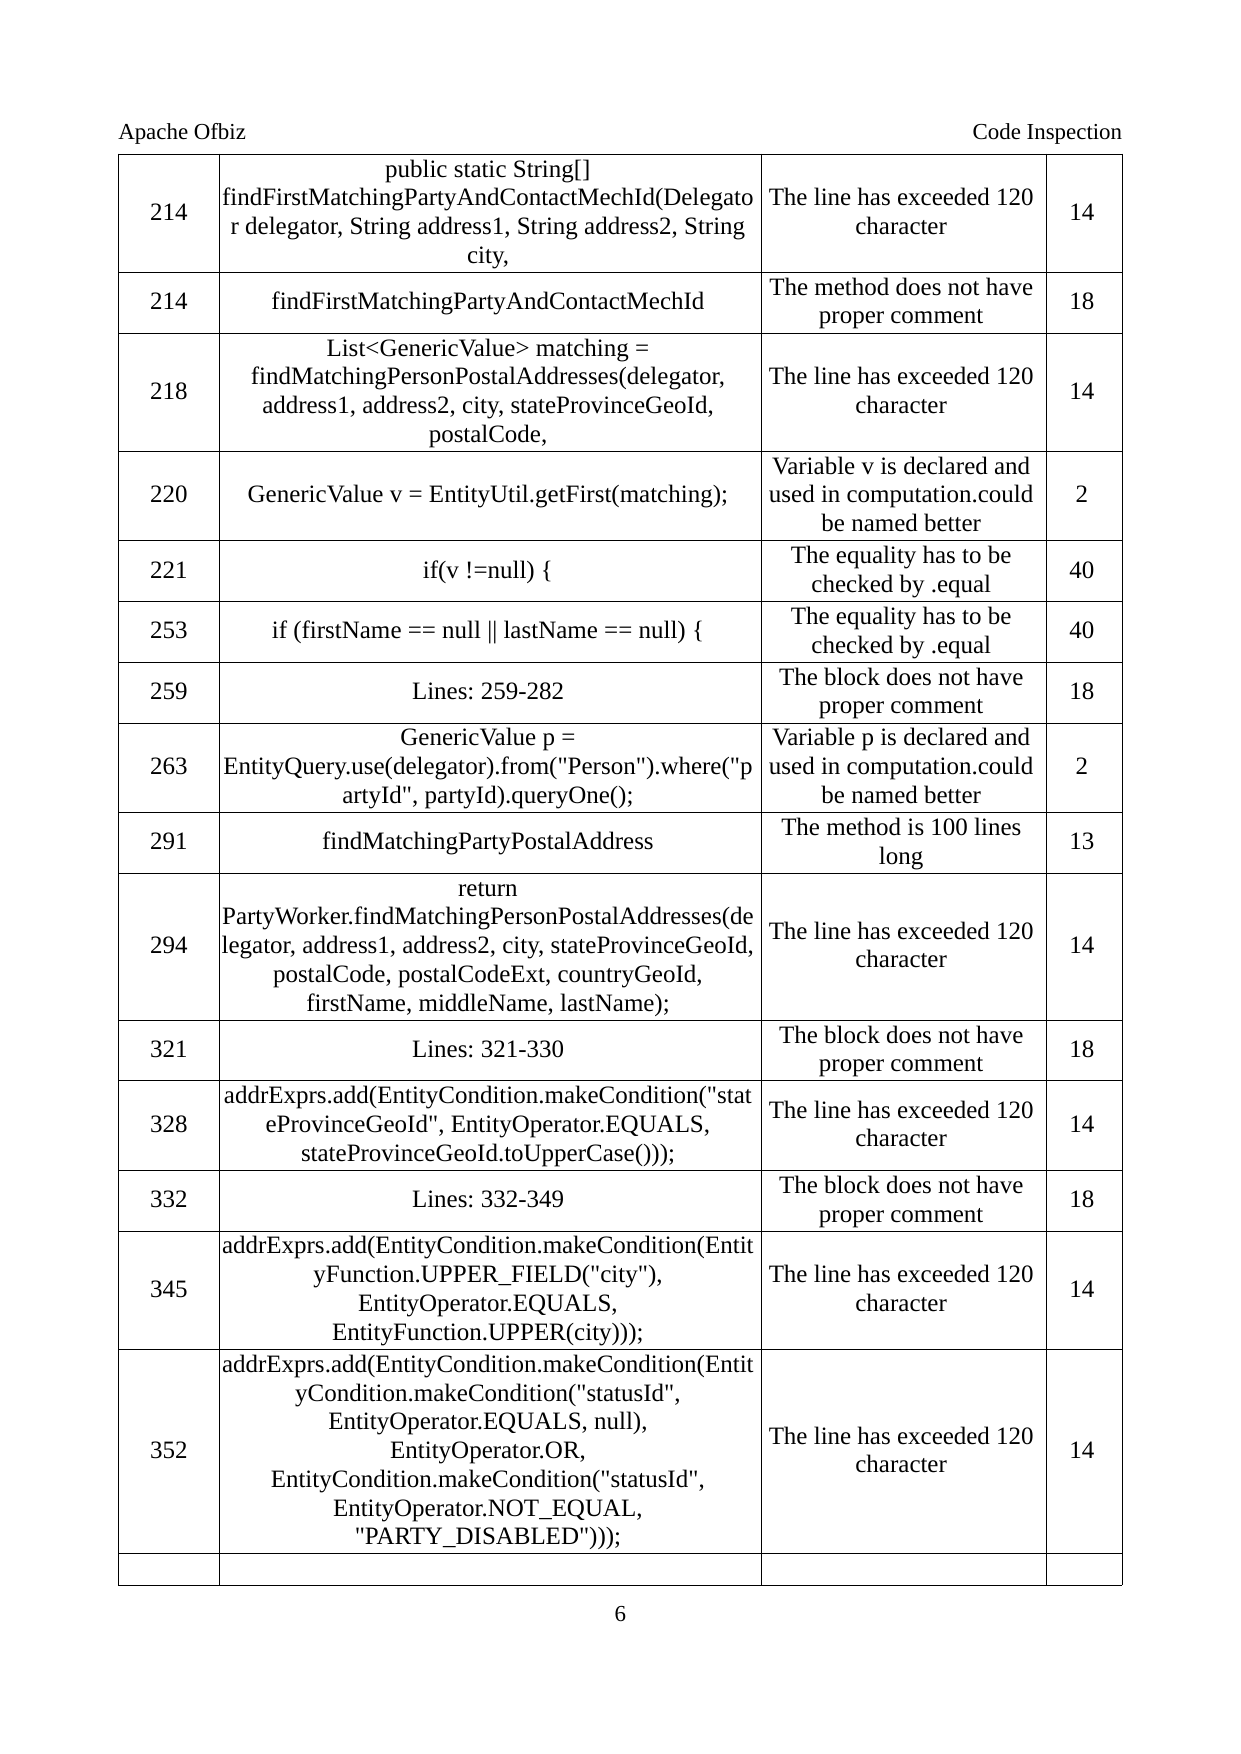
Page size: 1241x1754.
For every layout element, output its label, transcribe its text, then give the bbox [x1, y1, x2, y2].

table_cell Lines: 332-349 [220, 1171, 761, 1231]
table_cell 18 [1047, 1021, 1122, 1080]
table_cell 40 [1047, 602, 1122, 662]
table_cell return PartyWorker.findMatchingPersonPostalAddresses(delegator, address1, address2, city, stateProvinceGeoId, postalCode, postalCodeExt, countryGeoId, firstName, middleName, lastName); [220, 874, 761, 1019]
table_cell The equality has to be checked by .equal [762, 602, 1046, 662]
table_cell 220 [119, 452, 219, 540]
table_cell 40 [1047, 541, 1122, 601]
table_cell 18 [1047, 273, 1122, 332]
table_cell if(v !=null) { [220, 541, 761, 601]
table_cell 14 [1047, 1081, 1122, 1170]
table_cell 18 [1047, 1171, 1122, 1231]
table_cell [762, 1554, 1046, 1585]
table_cell if (firstName == null || lastName == null) { [220, 602, 761, 662]
table_cell [119, 1554, 219, 1585]
table_cell 253 [119, 602, 219, 662]
table_cell 14 [1047, 1350, 1122, 1553]
table_cell findFirstMatchingPartyAndContactMechId [220, 273, 761, 332]
table_cell 2 [1047, 724, 1122, 812]
table_cell addrExprs.add(EntityCondition.makeCondition("stateProvinceGeoId", EntityOperator.EQUALS, stateProvinceGeoId.toUpperCase())); [220, 1081, 761, 1170]
table_cell The line has exceeded 120 character [762, 1081, 1046, 1170]
table_cell 294 [119, 874, 219, 1019]
table_cell Variable p is declared and used in computation.could be named better [762, 724, 1046, 812]
table_cell The block does not have proper comment [762, 1021, 1046, 1080]
table_cell 14 [1047, 874, 1122, 1019]
table_cell Lines: 321-330 [220, 1021, 761, 1080]
table_cell The line has exceeded 120 character [762, 334, 1046, 451]
table_cell 328 [119, 1081, 219, 1170]
table_cell The line has exceeded 120 character [762, 155, 1046, 272]
table_cell 14 [1047, 334, 1122, 451]
table_cell GenericValue p = EntityQuery.use(delegator).from("Person").where("partyId", partyId).queryOne(); [220, 724, 761, 812]
table_cell 221 [119, 541, 219, 601]
table_cell The method is 100 lines long [762, 813, 1046, 873]
table_cell addrExprs.add(EntityCondition.makeCondition(EntityFunction.UPPER_FIELD("city"), EntityOperator.EQUALS, EntityFunction.UPPER(city))); [220, 1232, 761, 1349]
table_cell List<GenericValue> matching = findMatchingPersonPostalAddresses(delegator, address1, address2, city, stateProvinceGeoId, postalCode, [220, 334, 761, 451]
table_cell findMatchingPartyPostalAddress [220, 813, 761, 873]
table_cell 214 [119, 273, 219, 332]
table_cell [220, 1554, 761, 1585]
table_cell The equality has to be checked by .equal [762, 541, 1046, 601]
table_cell Variable v is declared and used in computation.could be named better [762, 452, 1046, 540]
table_cell 291 [119, 813, 219, 873]
table_cell [1047, 1554, 1122, 1585]
table_cell 345 [119, 1232, 219, 1349]
table_cell 263 [119, 724, 219, 812]
table_cell GenericValue v = EntityUtil.getFirst(matching); [220, 452, 761, 540]
table_cell 214 [119, 155, 219, 272]
table_cell The method does not have proper comment [762, 273, 1046, 332]
table_cell addrExprs.add(EntityCondition.makeCondition(EntityCondition.makeCondition("statusId", EntityOperator.EQUALS, null), EntityOperator.OR, EntityCondition.makeCondition("statusId", EntityOperator.NOT_EQUAL, "PARTY_DISABLED"))); [220, 1350, 761, 1553]
table_cell 321 [119, 1021, 219, 1080]
table_cell Lines: 259-282 [220, 663, 761, 722]
table_cell 259 [119, 663, 219, 722]
table_cell 14 [1047, 1232, 1122, 1349]
table_cell The block does not have proper comment [762, 1171, 1046, 1231]
table_cell 332 [119, 1171, 219, 1231]
table_cell 18 [1047, 663, 1122, 722]
table_cell The line has exceeded 120 character [762, 874, 1046, 1019]
table_cell The line has exceeded 120 character [762, 1350, 1046, 1553]
table_cell 14 [1047, 155, 1122, 272]
table_cell 218 [119, 334, 219, 451]
table_cell 352 [119, 1350, 219, 1553]
table_cell The block does not have proper comment [762, 663, 1046, 722]
table_cell 13 [1047, 813, 1122, 873]
table_cell 2 [1047, 452, 1122, 540]
table_cell The line has exceeded 120 character [762, 1232, 1046, 1349]
table_cell public static String[] findFirstMatchingPartyAndContactMechId(Delegator delegator, String address1, String address2, String city, [220, 155, 761, 272]
